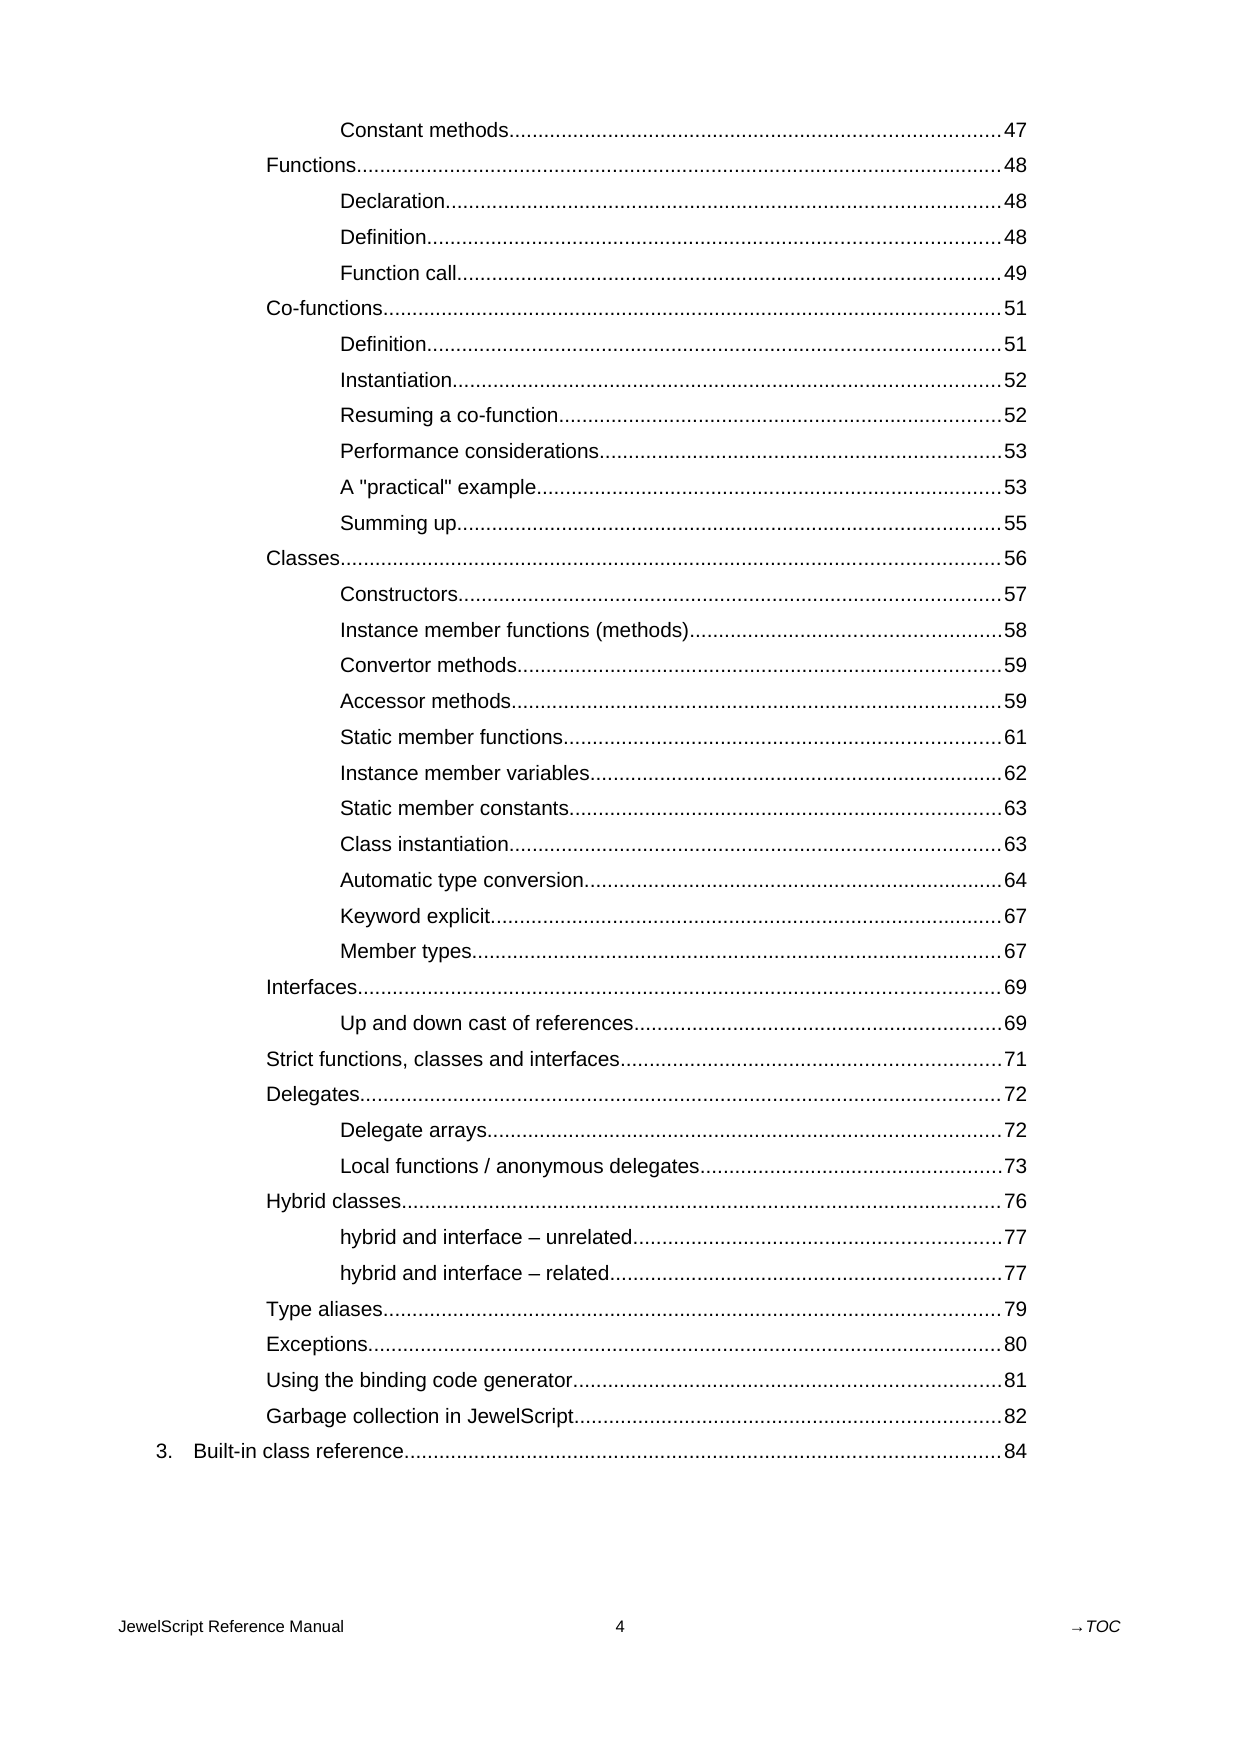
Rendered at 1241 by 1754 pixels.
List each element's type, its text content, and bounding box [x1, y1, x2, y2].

text Delegate arrays 73 [340, 1118, 1122, 1142]
text Using the binding code generator 82 [266, 1369, 1122, 1392]
text Member types 68 [340, 940, 1122, 963]
text Strict functions, classes and interfaces 72 [266, 1047, 1122, 1070]
text Declaration 49 [340, 189, 1122, 213]
text A "practical" example 54 [340, 475, 1122, 499]
text Type aliases 80 [266, 1297, 1122, 1320]
text Resuming a co-function 53 [340, 404, 1122, 427]
text Up and down cast of references 70 [340, 1011, 1122, 1034]
text Constructors 58 [340, 583, 1122, 606]
text Keyword explicit 68 [340, 904, 1122, 927]
text Instance member variables 63 [340, 761, 1122, 784]
text Static member functions 62 [340, 726, 1122, 749]
text Co-functions 52 [266, 297, 1122, 320]
text hybrid and interface – related 78 [340, 1261, 1122, 1285]
text Performance considerations 54 [340, 440, 1122, 463]
text Instantiation 53 [340, 368, 1122, 391]
text Class instantiation 64 [340, 833, 1122, 856]
text Functions 49 [266, 154, 1122, 177]
text Local functions / anonymous delegates 74 [340, 1154, 1122, 1177]
text Summing up 56 [340, 511, 1122, 534]
text Hybrid classes 77 [266, 1190, 1122, 1213]
text Constant methods 48 [340, 118, 1122, 141]
text Delegates 73 [266, 1083, 1122, 1106]
text Garbage collection in JewelScript 83 [266, 1404, 1122, 1428]
text Exceptions 81 [266, 1333, 1122, 1356]
text Interfaces 70 [266, 976, 1122, 999]
text Instance member functions (methods) 59 [340, 618, 1122, 642]
text Convertor methods 60 [340, 654, 1122, 677]
list Built-in class reference 85 [156, 1440, 1122, 1463]
text Accessor methods 60 [340, 690, 1122, 713]
text Static member constants 64 [340, 797, 1122, 820]
text Definition 49 [340, 225, 1122, 248]
text Function call 50 [340, 261, 1122, 284]
text hybrid and interface – unrelated 78 [340, 1226, 1122, 1249]
text Automatic type conversion 65 [340, 868, 1122, 892]
text Definition 52 [340, 332, 1122, 356]
text Classes 57 [266, 547, 1122, 570]
